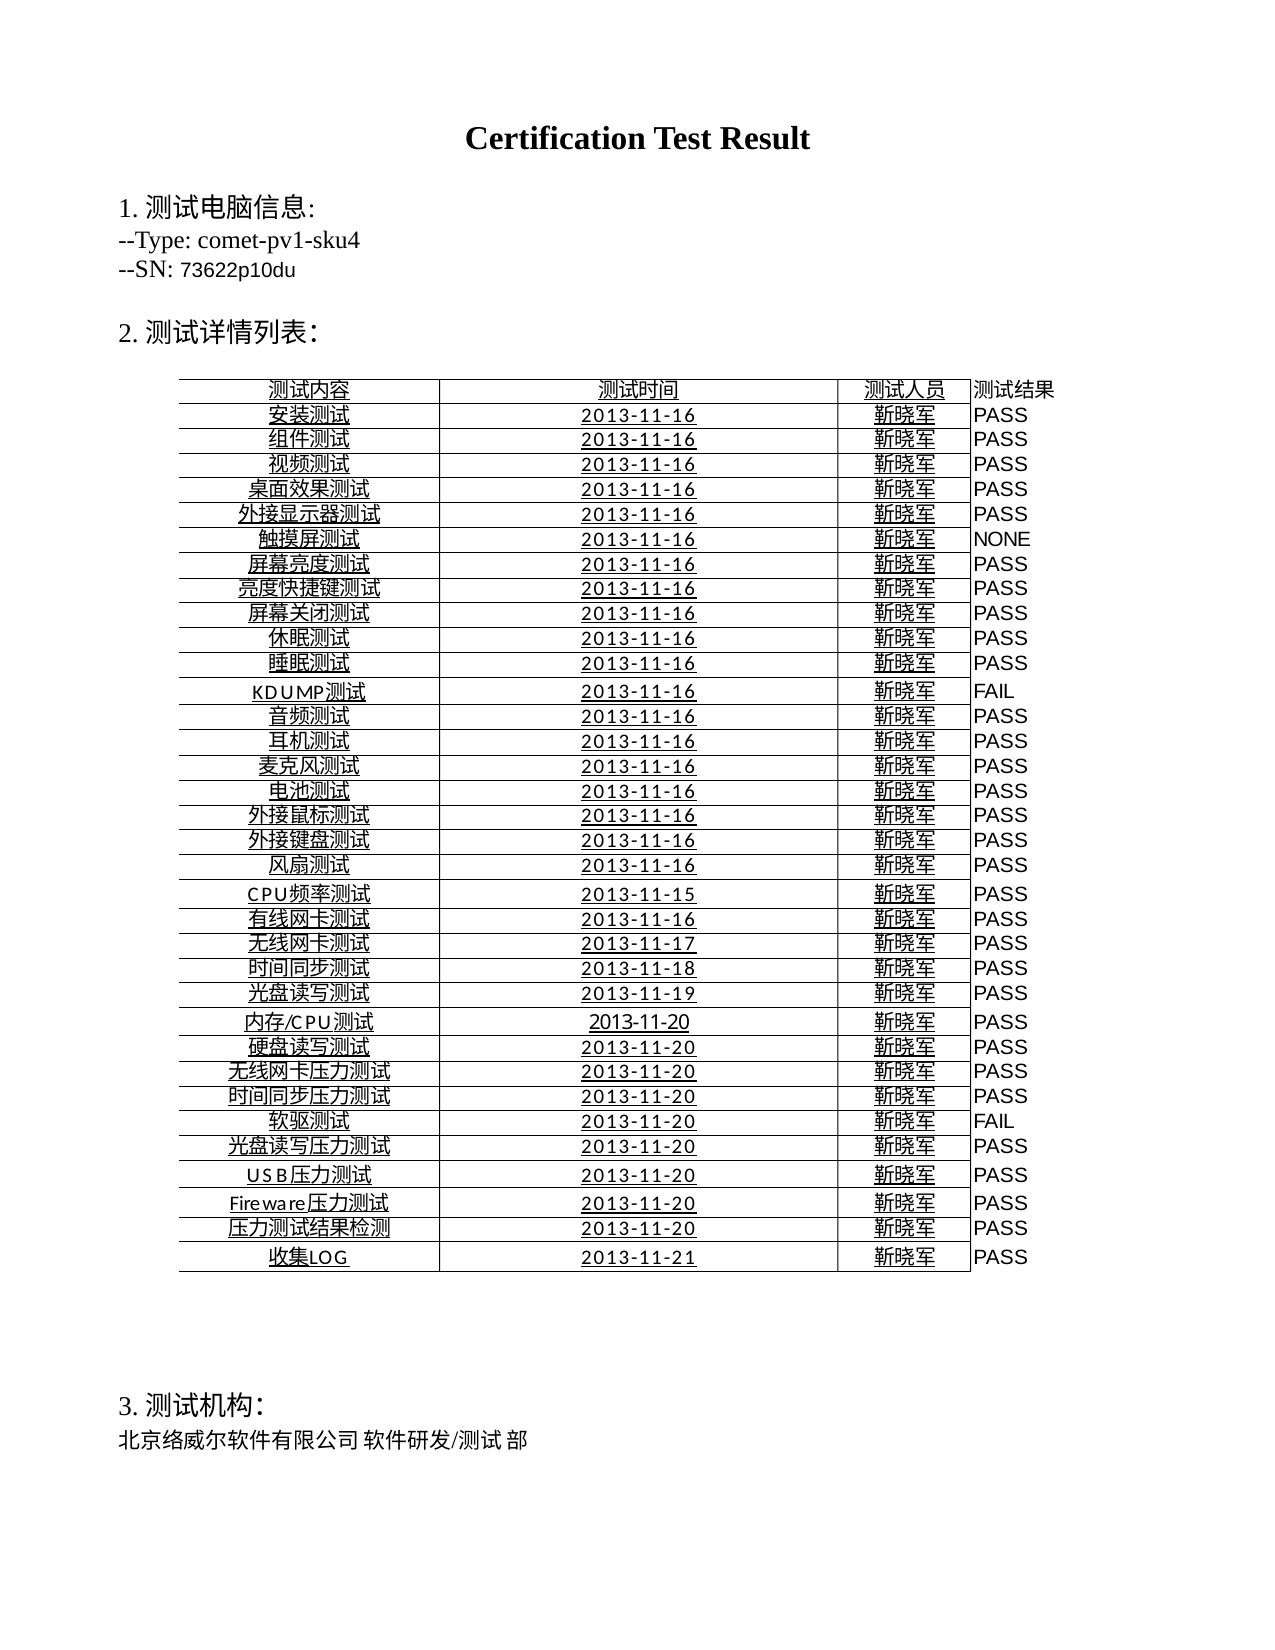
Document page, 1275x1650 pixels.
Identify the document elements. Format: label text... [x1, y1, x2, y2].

text 3. 测试机构： [118, 1383, 1157, 1423]
text 北京络威尔软件有限公司 软件研发/测试 部 [118, 1423, 1157, 1454]
text --Type: comet-pv1-sku4 [118, 225, 1157, 254]
text 1. 测试电脑信息: [118, 186, 1157, 225]
text --SN: 73622p10du [118, 254, 1157, 283]
text 2. 测试详情列表： [118, 311, 1157, 351]
